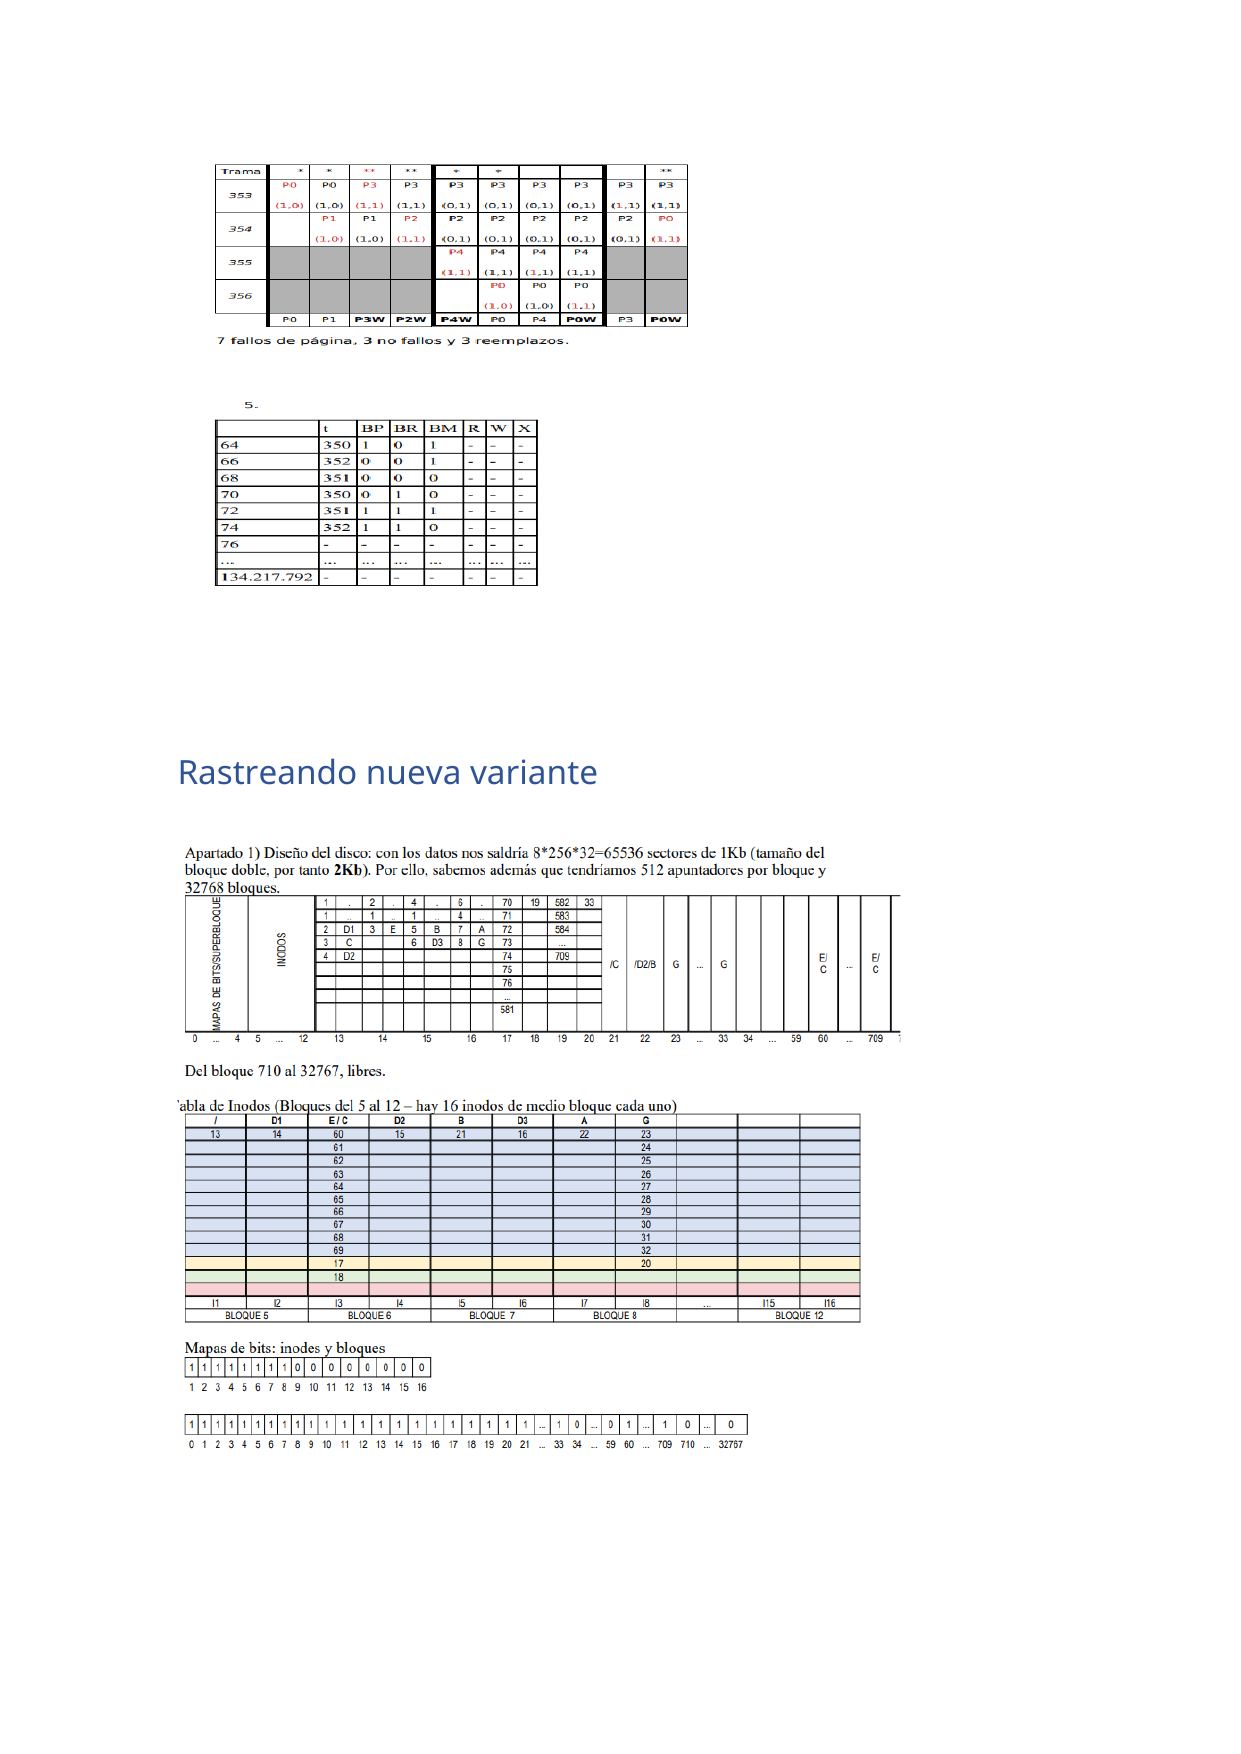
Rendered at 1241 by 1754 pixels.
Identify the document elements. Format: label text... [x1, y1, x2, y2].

subtitle Rastreando nueva variante [177, 749, 1063, 794]
